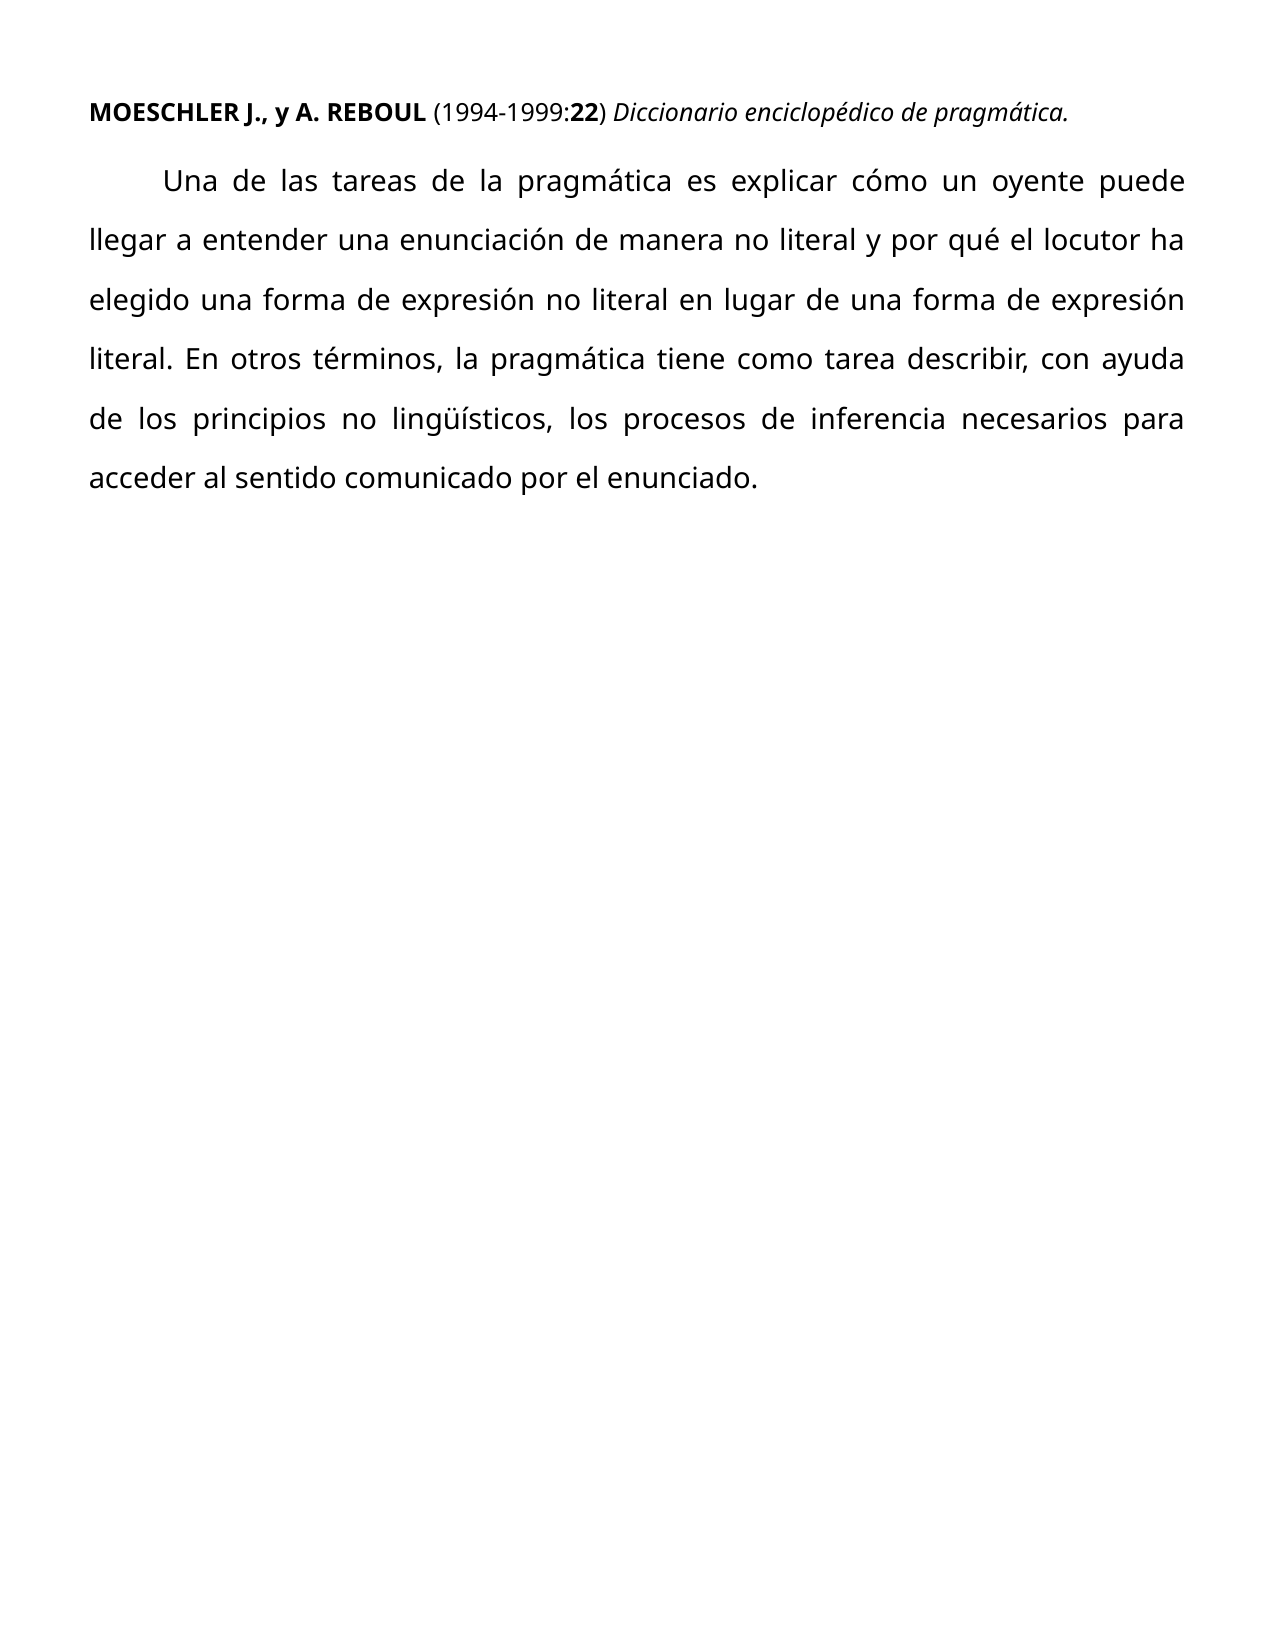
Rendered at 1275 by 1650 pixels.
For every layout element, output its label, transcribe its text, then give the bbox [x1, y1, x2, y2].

text MOESCHLER J., y A. REBOUL (1994-1999:22) Diccionario enciclopédico de pragmática. [88, 94, 1186, 128]
text Una de las tareas de la pragmática es explicar cómo un oyente puede llegar a entender una enunciación de manera no literal y por qué el locutor ha elegido una forma de expresión no literal en lugar de una forma de expresión literal. En otros términos, la pragmática tiene como tarea describir, con ayuda de los principios no lingüísticos, los procesos de inferencia necesarios para acceder al sentido comunicado por el enunciado. [88, 160, 1186, 497]
